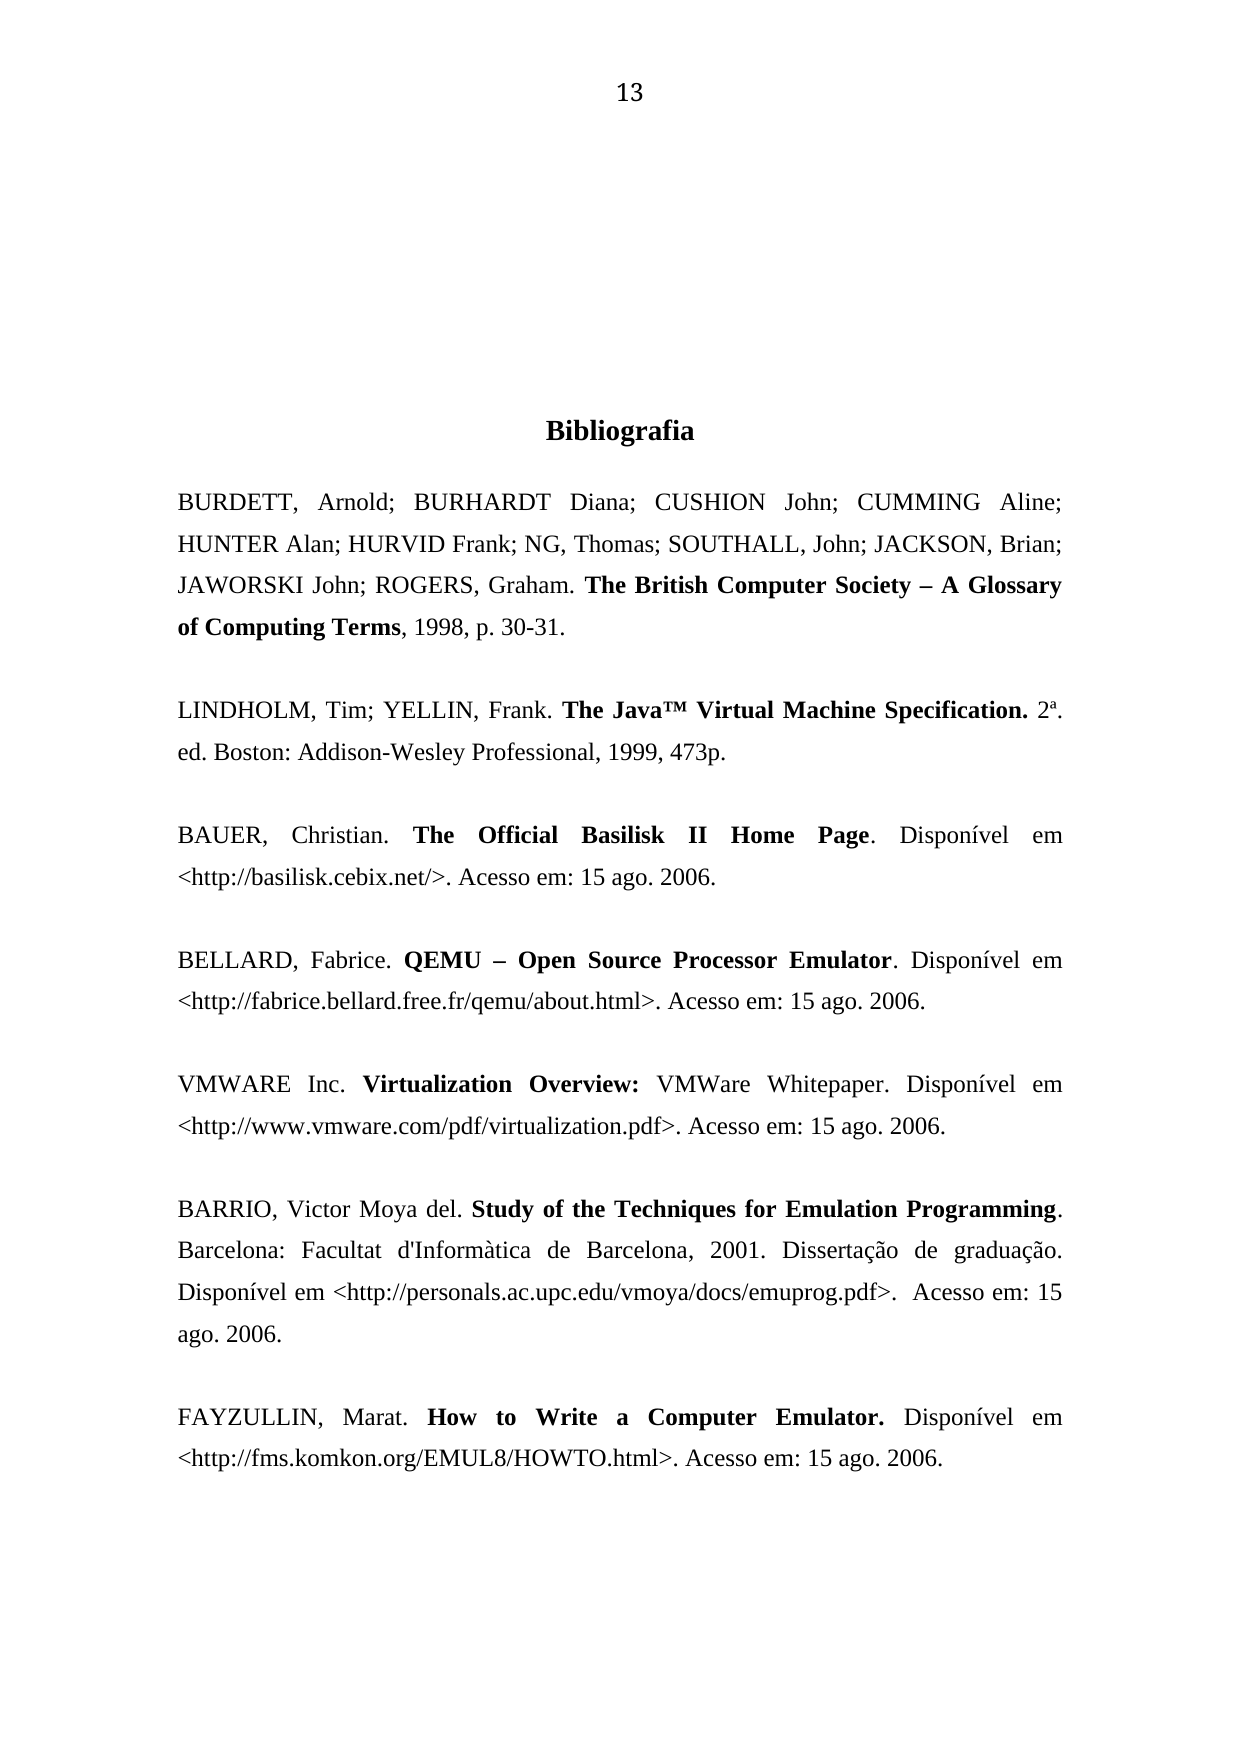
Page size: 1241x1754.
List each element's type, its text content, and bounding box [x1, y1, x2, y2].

text BELLARD, Fabrice. QEMU – Open Source Processor Emulator. Disponível em <http://fabrice.bellard.free.fr/qemu/about.html>. Acesso em: 15 ago. 2006. [177, 946, 1063, 1015]
subtitle Bibliografia [177, 415, 1063, 447]
text BURDETT, Arnold; BURHARDT Diana; CUSHION John; CUMMING Aline; HUNTER Alan; HURVID Frank; NG, Thomas; SOUTHALL, John; JACKSON, Brian; JAWORSKI John; ROGERS, Graham. The British Computer Society – A Glossary of Computing Terms, 1998, p. 30-31. [177, 488, 1063, 641]
text VMWARE Inc. Virtualization Overview: VMWare Whitepaper. Disponível em <http://www.vmware.com/pdf/virtualization.pdf>. Acesso em: 15 ago. 2006. [177, 1070, 1063, 1140]
text BARRIO, Victor Moya del. Study of the Techniques for Emulation Programming. Barcelona: Facultat d'Informàtica de Barcelona, 2001. Dissertação de graduação. Disponível em <http://personals.ac.upc.edu/vmoya/docs/emuprog.pdf>. Acesso em: 15 ago. 2006. [177, 1195, 1063, 1347]
text LINDHOLM, Tim; YELLIN, Frank. The Java™ Virtual Machine Specification. 2ª. ed. Boston: Addison-Wesley Professional, 1999, 473p. [177, 696, 1063, 766]
text FAYZULLIN, Marat. How to Write a Computer Emulator. Disponível em <http://fms.komkon.org/EMUL8/HOWTO.html>. Acesso em: 15 ago. 2006. [177, 1403, 1063, 1472]
text BAUER, Christian. The Official Basilisk II Home Page. Disponível em <http://basilisk.cebix.net/>. Acesso em: 15 ago. 2006. [177, 821, 1063, 890]
